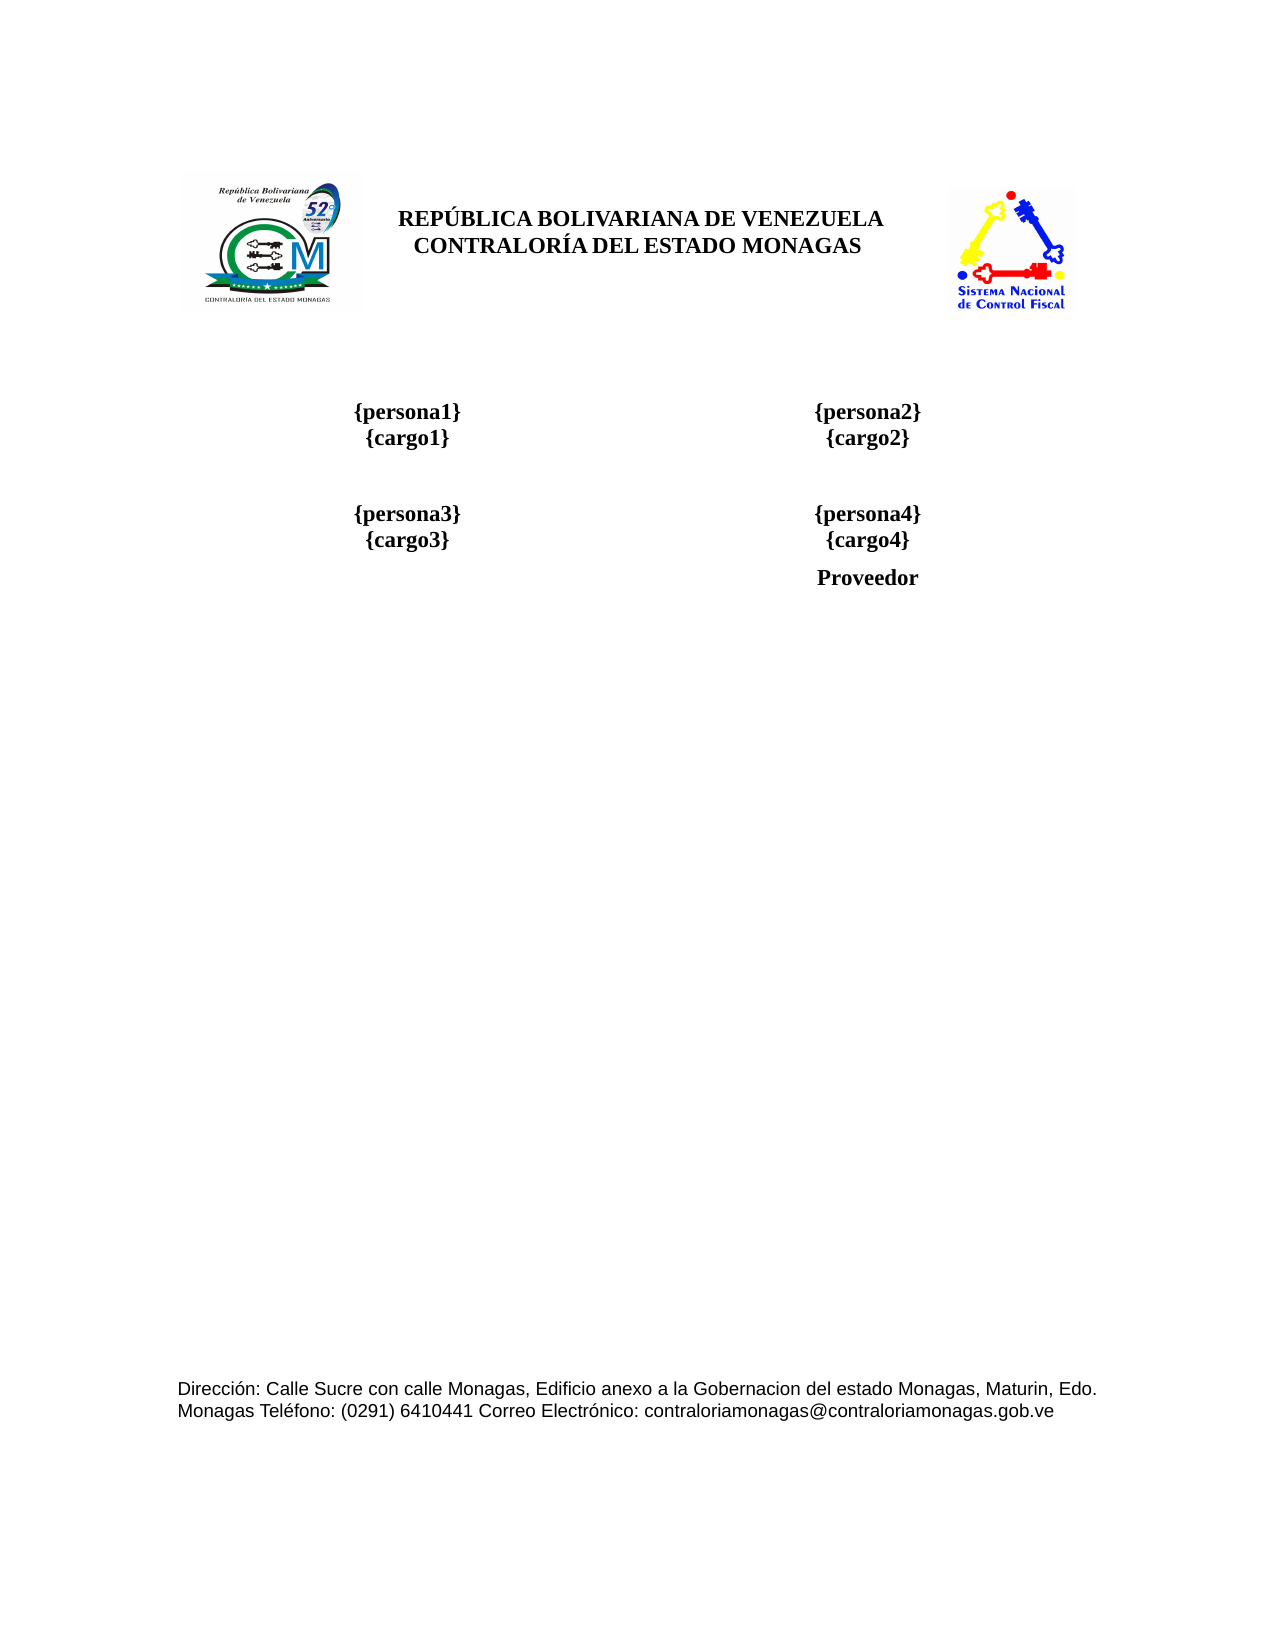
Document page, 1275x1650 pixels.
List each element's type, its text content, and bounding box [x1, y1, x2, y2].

picture [948, 188, 1076, 312]
table_cell [177, 596, 637, 661]
table_header {persona2} {cargo2} [638, 393, 1098, 457]
table_cell Proveedor [638, 559, 1098, 596]
table_cell {persona4} {cargo4} [638, 494, 1098, 558]
picture [182, 171, 363, 314]
table_cell [177, 457, 637, 494]
table_cell [638, 596, 1098, 661]
table_header {persona1} {cargo1} [177, 393, 637, 457]
table_cell [638, 457, 1098, 494]
table_cell [177, 559, 637, 596]
table_cell {persona3} {cargo3} [177, 494, 637, 558]
